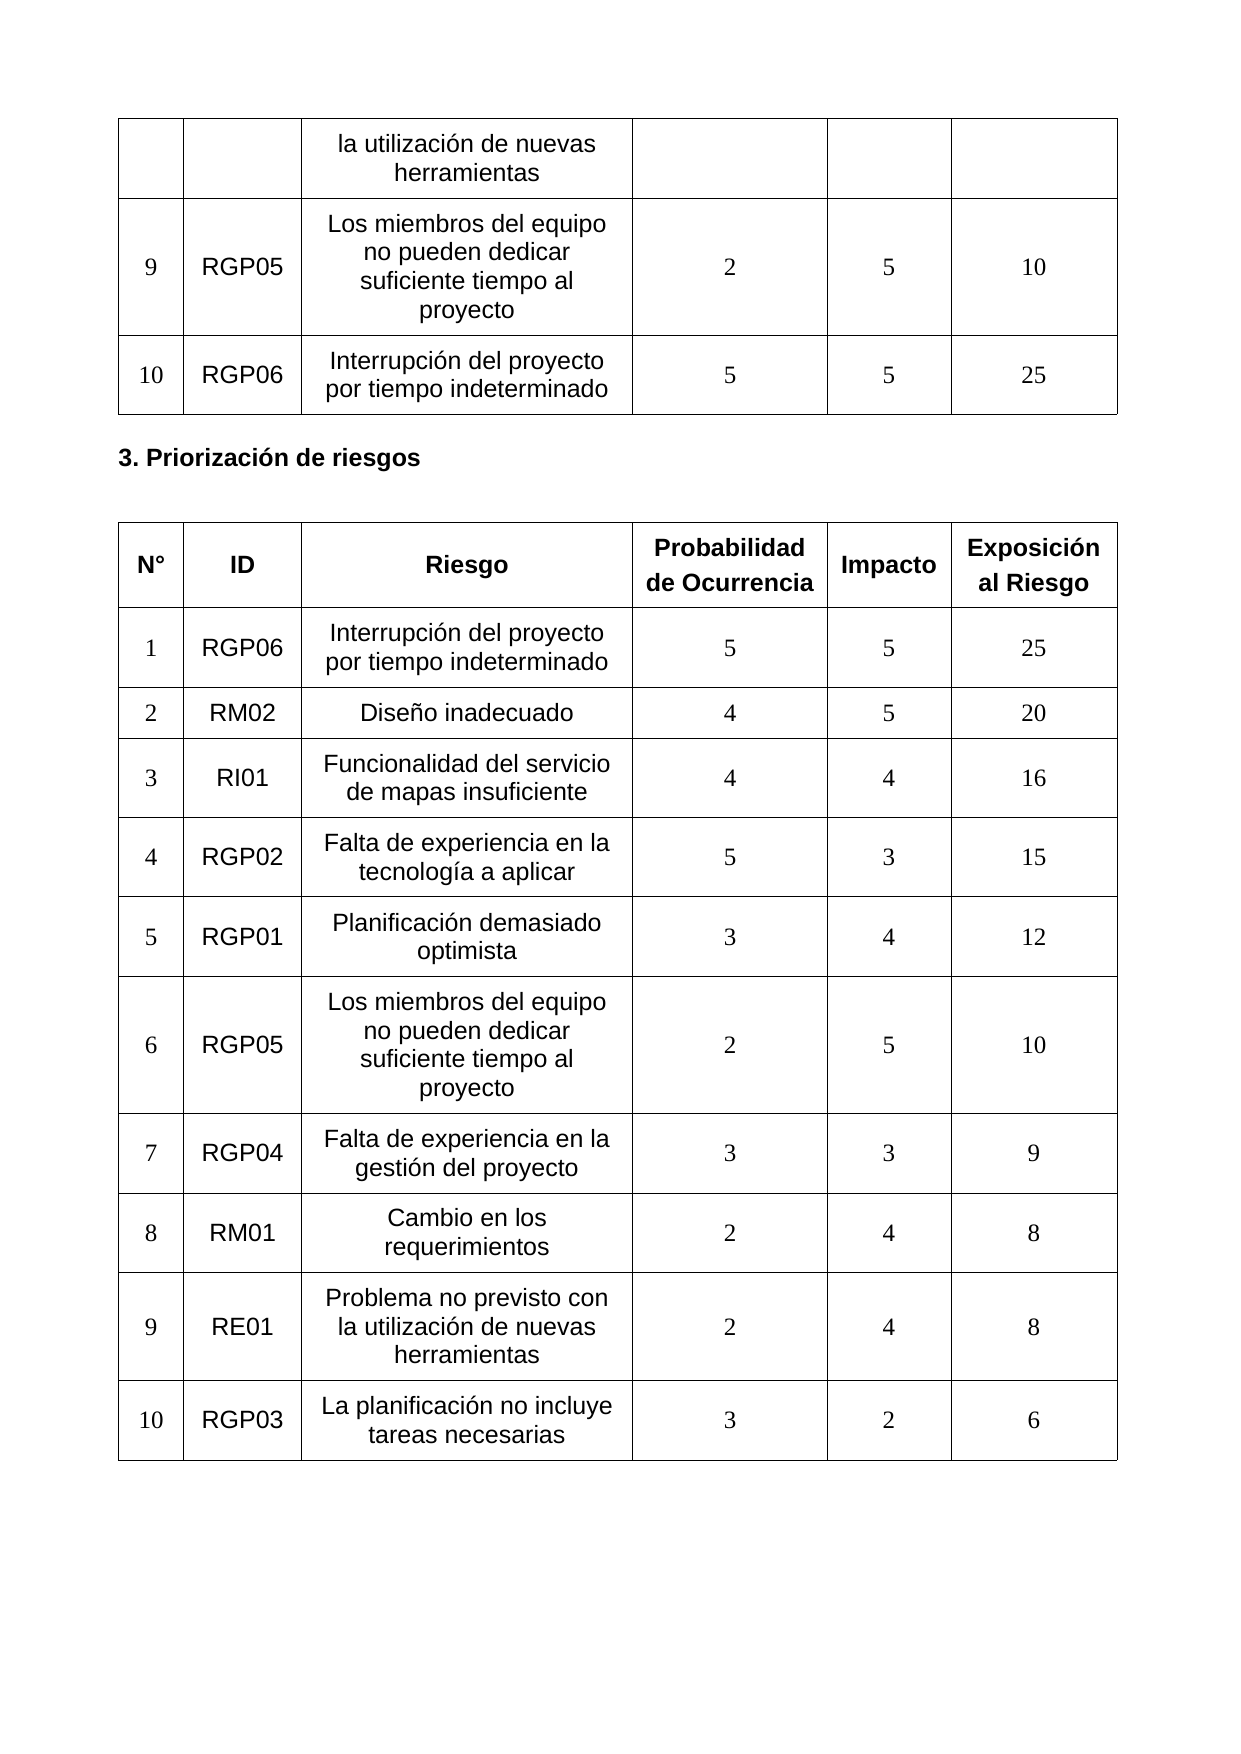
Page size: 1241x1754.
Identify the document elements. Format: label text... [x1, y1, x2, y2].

table_cell 4 [828, 1194, 951, 1272]
table_cell [952, 119, 1117, 198]
table_cell Interrupción del proyecto por tiempo indeterminado [302, 608, 632, 687]
table_cell 2 [828, 1381, 951, 1459]
table_cell 9 [119, 199, 183, 334]
table_cell Cambio en los requerimientos [302, 1194, 632, 1272]
table_cell 1 [119, 608, 183, 687]
table_cell Planificación demasiado optimista [302, 897, 632, 976]
table_cell 10 [952, 199, 1117, 334]
table_cell RM01 [184, 1194, 301, 1272]
table_cell 12 [952, 897, 1117, 976]
table_cell 4 [828, 739, 951, 817]
table_cell 4 [633, 688, 827, 737]
table_cell RGP05 [184, 977, 301, 1113]
table_cell 5 [828, 336, 951, 414]
table_cell Los miembros del equipo no pueden dedicar suficiente tiempo al proyecto [302, 199, 632, 334]
table_cell 3 [633, 897, 827, 976]
table_cell RI01 [184, 739, 301, 817]
table_cell [184, 119, 301, 198]
table_cell 10 [952, 977, 1117, 1113]
table_cell [828, 119, 951, 198]
table_cell la utilización de nuevas herramientas [302, 119, 632, 198]
text 3. Priorización de riesgos [118, 443, 1122, 472]
table_cell RM02 [184, 688, 301, 737]
table_cell RGP06 [184, 608, 301, 687]
table_cell 25 [952, 336, 1117, 414]
table_cell 6 [119, 977, 183, 1113]
table_cell 16 [952, 739, 1117, 817]
table_cell Falta de experiencia en la tecnología a aplicar [302, 818, 632, 896]
table_cell RGP01 [184, 897, 301, 976]
table_cell 6 [952, 1381, 1117, 1459]
table_header ID [184, 523, 301, 607]
table_cell 2 [119, 688, 183, 737]
table_cell Problema no previsto con la utilización de nuevas herramientas [302, 1273, 632, 1380]
table_cell Los miembros del equipo no pueden dedicar suficiente tiempo al proyecto [302, 977, 632, 1113]
table_cell RGP05 [184, 199, 301, 334]
table_cell 3 [828, 818, 951, 896]
table_cell 3 [119, 739, 183, 817]
table_cell 2 [633, 1194, 827, 1272]
table_cell La planificación no incluye tareas necesarias [302, 1381, 632, 1459]
table_header Riesgo [302, 523, 632, 607]
table_cell 4 [633, 739, 827, 817]
table_cell 10 [119, 336, 183, 414]
table_cell 3 [633, 1381, 827, 1459]
table_cell 15 [952, 818, 1117, 896]
table_header Probabilidad de Ocurrencia [633, 523, 827, 607]
table_cell 20 [952, 688, 1117, 737]
table_cell RGP04 [184, 1114, 301, 1192]
table_cell 5 [828, 977, 951, 1113]
table_cell 9 [952, 1114, 1117, 1192]
table_cell 4 [828, 897, 951, 976]
table_cell RGP03 [184, 1381, 301, 1459]
table_header Exposición al Riesgo [952, 523, 1117, 607]
table_cell 5 [828, 608, 951, 687]
table_cell 2 [633, 977, 827, 1113]
table_cell 2 [633, 199, 827, 334]
table_cell 8 [119, 1194, 183, 1272]
table_cell 2 [633, 1273, 827, 1380]
table_cell 5 [119, 897, 183, 976]
table_cell 5 [633, 818, 827, 896]
table_cell 4 [828, 1273, 951, 1380]
table_cell Interrupción del proyecto por tiempo indeterminado [302, 336, 632, 414]
table_cell 8 [952, 1273, 1117, 1380]
table_cell [633, 119, 827, 198]
table_cell 25 [952, 608, 1117, 687]
table_cell 9 [119, 1273, 183, 1380]
table_cell 3 [828, 1114, 951, 1192]
table_cell RGP02 [184, 818, 301, 896]
table_cell 5 [828, 199, 951, 334]
table_cell 5 [633, 336, 827, 414]
table_cell 7 [119, 1114, 183, 1192]
table_cell Funcionalidad del servicio de mapas insuficiente [302, 739, 632, 817]
table_cell 8 [952, 1194, 1117, 1272]
table_cell RGP06 [184, 336, 301, 414]
table_cell Falta de experiencia en la gestión del proyecto [302, 1114, 632, 1192]
table_header Impacto [828, 523, 951, 607]
table_cell 10 [119, 1381, 183, 1459]
table_cell RE01 [184, 1273, 301, 1380]
table_header N° [119, 523, 183, 607]
table_cell Diseño inadecuado [302, 688, 632, 737]
table_cell 4 [119, 818, 183, 896]
table_cell 5 [828, 688, 951, 737]
table_cell 5 [633, 608, 827, 687]
table_cell [119, 119, 183, 198]
table_cell 3 [633, 1114, 827, 1192]
